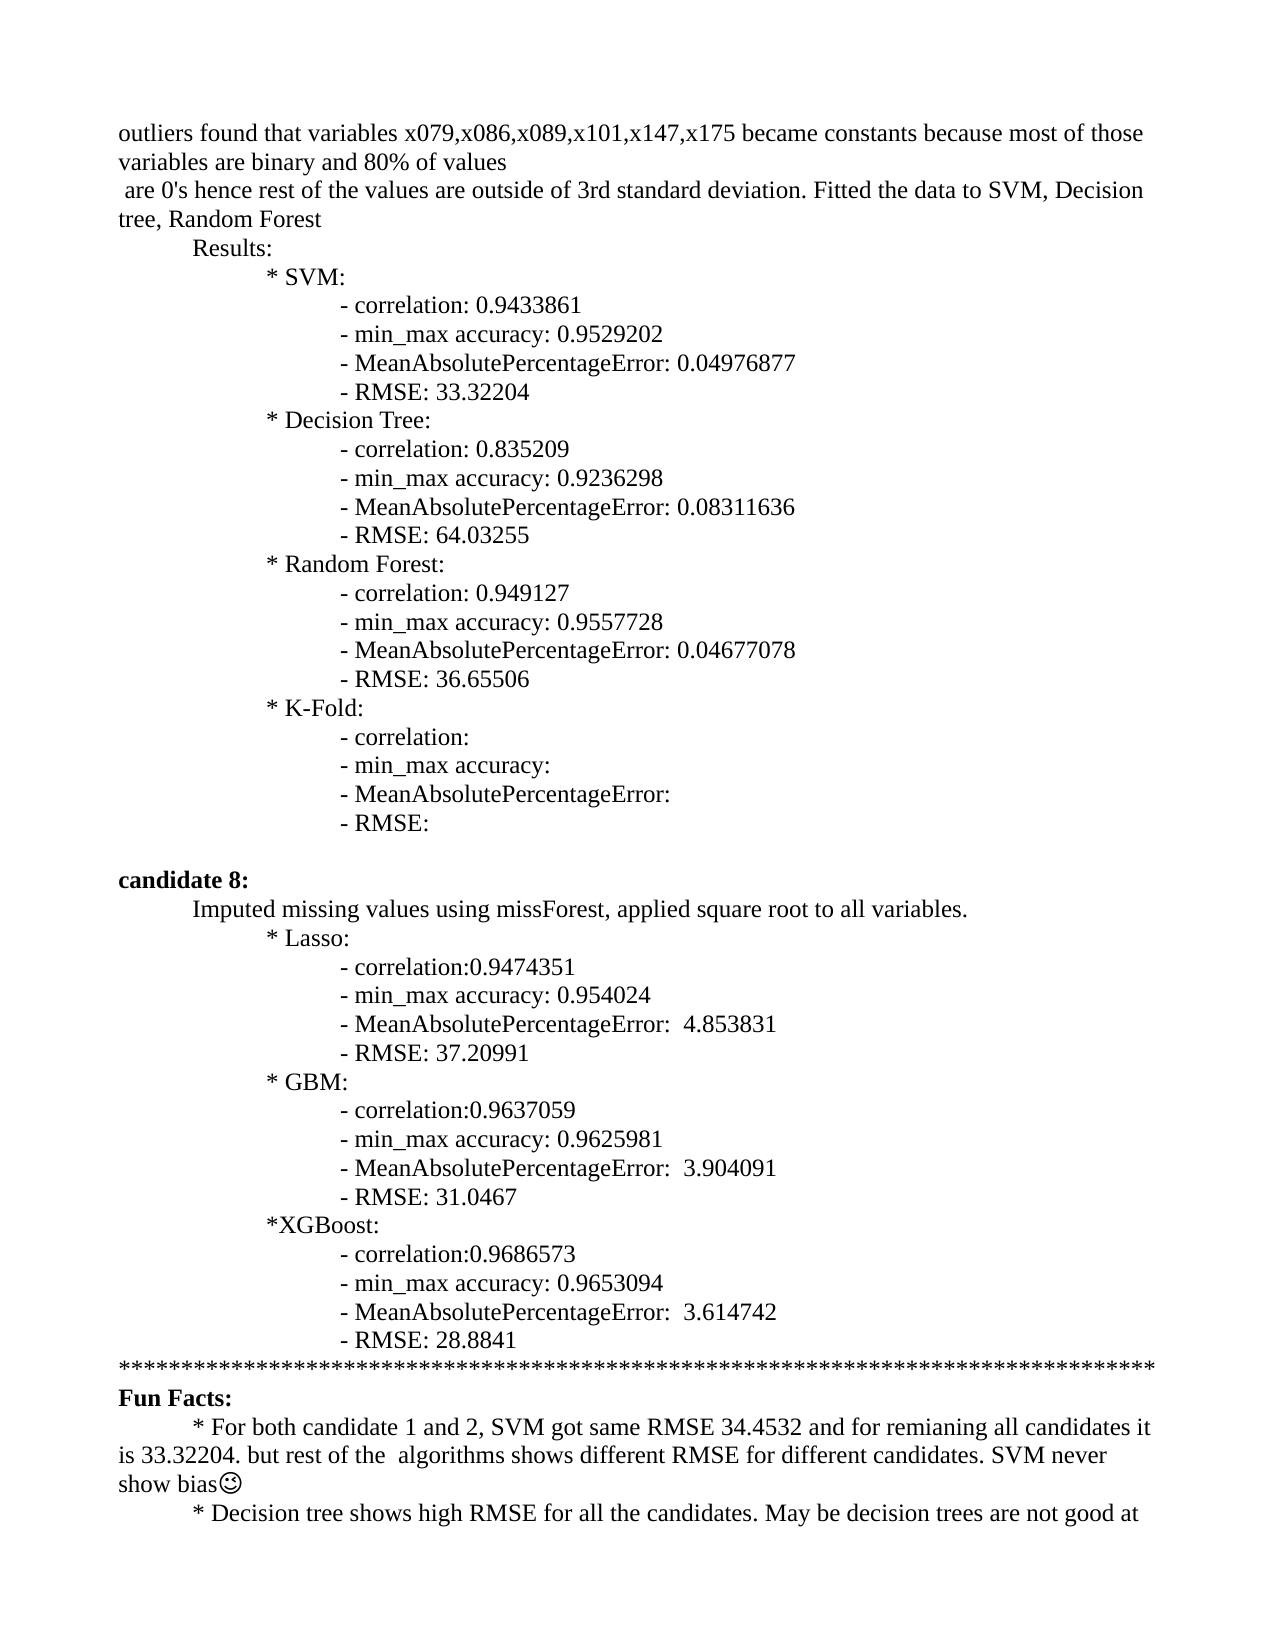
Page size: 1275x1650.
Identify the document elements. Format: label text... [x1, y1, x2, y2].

text - correlation:0.9686573 - min_max accuracy: 0.9653094 - MeanAbsolutePercentageError: 3.614742 - RMSE: 28.8841 *********************************************************************************** Fun Facts: * For both candidate 1 and 2, SVM got same RMSE 34.4532 and for remianing all candidates it is 33.32204. but rest of the algorithms shows different RMSE for different candidates. SVM never show bias😉 * Decision tree shows high RMSE for all the candidates. May be decision trees are not good at Regression🤦‍♂️ * Imputing missing values using Random Forest gives good result in all of the scenarios but it takes more computing power and time🎯⏰. * Random Forest perform well when we don't do feature selection or feature engineering and SVM performs better when we do feature selection or feature engineering. Hard to decide🤷‍♂️ _ _ _ _ _ _ _ _ _ _ _ _ _ _ _ _ _ _ _ _ _ _ __ _ _ _ _ __ _ _ _ __ _ _ _ __ _ _ _ _ _ __ _ _ __ _ _ __ __ _ | Note: I want build two more candidates one is by clusturing the whole dataset such that we can get all the skewed data as one dataset and one with most of the values as another dataset or by taking all the values after 3rd standard deviation as one dataset and rest them as another dataset then build models on both datasets (This model will help alot to know how skewed data is affective like it will help to know what happens when the real data comes where our skewed data is not actually skewed data.) and another one is using recursive feature elimination to eliminate the unimportant variables, but due to lack of computing power i am unable to build them. _ _ _ _ _ _ _ _ _ _ __ _ _ _ __ _ _ _ _ _ _ __ _ _ _ _ _ _ _ _ _ _ _ __ _ _ __ _ _ __ _ __ _ _ __ _ _ __ _ Final note: Here i trained models only on 3% of the data so the sampling error is so high and it doesn't give good accuracy on any real time data but if we train the model with larger data then for sure it will give good accuracy. Here we can't conclude that candidate 2 performs well since it was not trained on larger data may the candidates perform well if we train the model with larger data. [118, 1239, 1157, 1527]
text Imputed missing values using missForest, applied square root to all variables. [118, 894, 1157, 923]
text outliers found that variables x079,x086,x089,x101,x147,x175 became constants because most of those variables are binary and 80% of values [118, 118, 1157, 176]
text candidate 8: [118, 866, 1157, 894]
text - correlation:0.9637059 - min_max accuracy: 0.9625981 - MeanAbsolutePercentageError: 3.904091 - RMSE: 31.0467 [118, 1096, 1157, 1211]
text *XGBoost: [118, 1211, 1157, 1239]
text * Lasso: [118, 923, 1157, 952]
text * GBM: [118, 1067, 1157, 1096]
text - correlation:0.9474351 - min_max accuracy: 0.954024 - MeanAbsolutePercentageError: 4.853831 - RMSE: 37.20991 [118, 952, 1157, 1067]
text are 0's hence rest of the values are outside of 3rd standard deviation. Fitted the data to SVM, Decision tree, Random Forest Results: * SVM: - correlation: 0.9433861 - min_max accuracy: 0.9529202 - MeanAbsolutePercentageError: 0.04976877 - RMSE: 33.32204 * Decision Tree: - correlation: 0.835209 - min_max accuracy: 0.9236298 - MeanAbsolutePercentageError: 0.08311636 - RMSE: 64.03255 * Random Forest: - correlation: 0.949127 - min_max accuracy: 0.9557728 - MeanAbsolutePercentageError: 0.04677078 - RMSE: 36.65506 * K-Fold: - correlation: - min_max accuracy: - MeanAbsolutePercentageError: - RMSE: [118, 176, 1157, 837]
